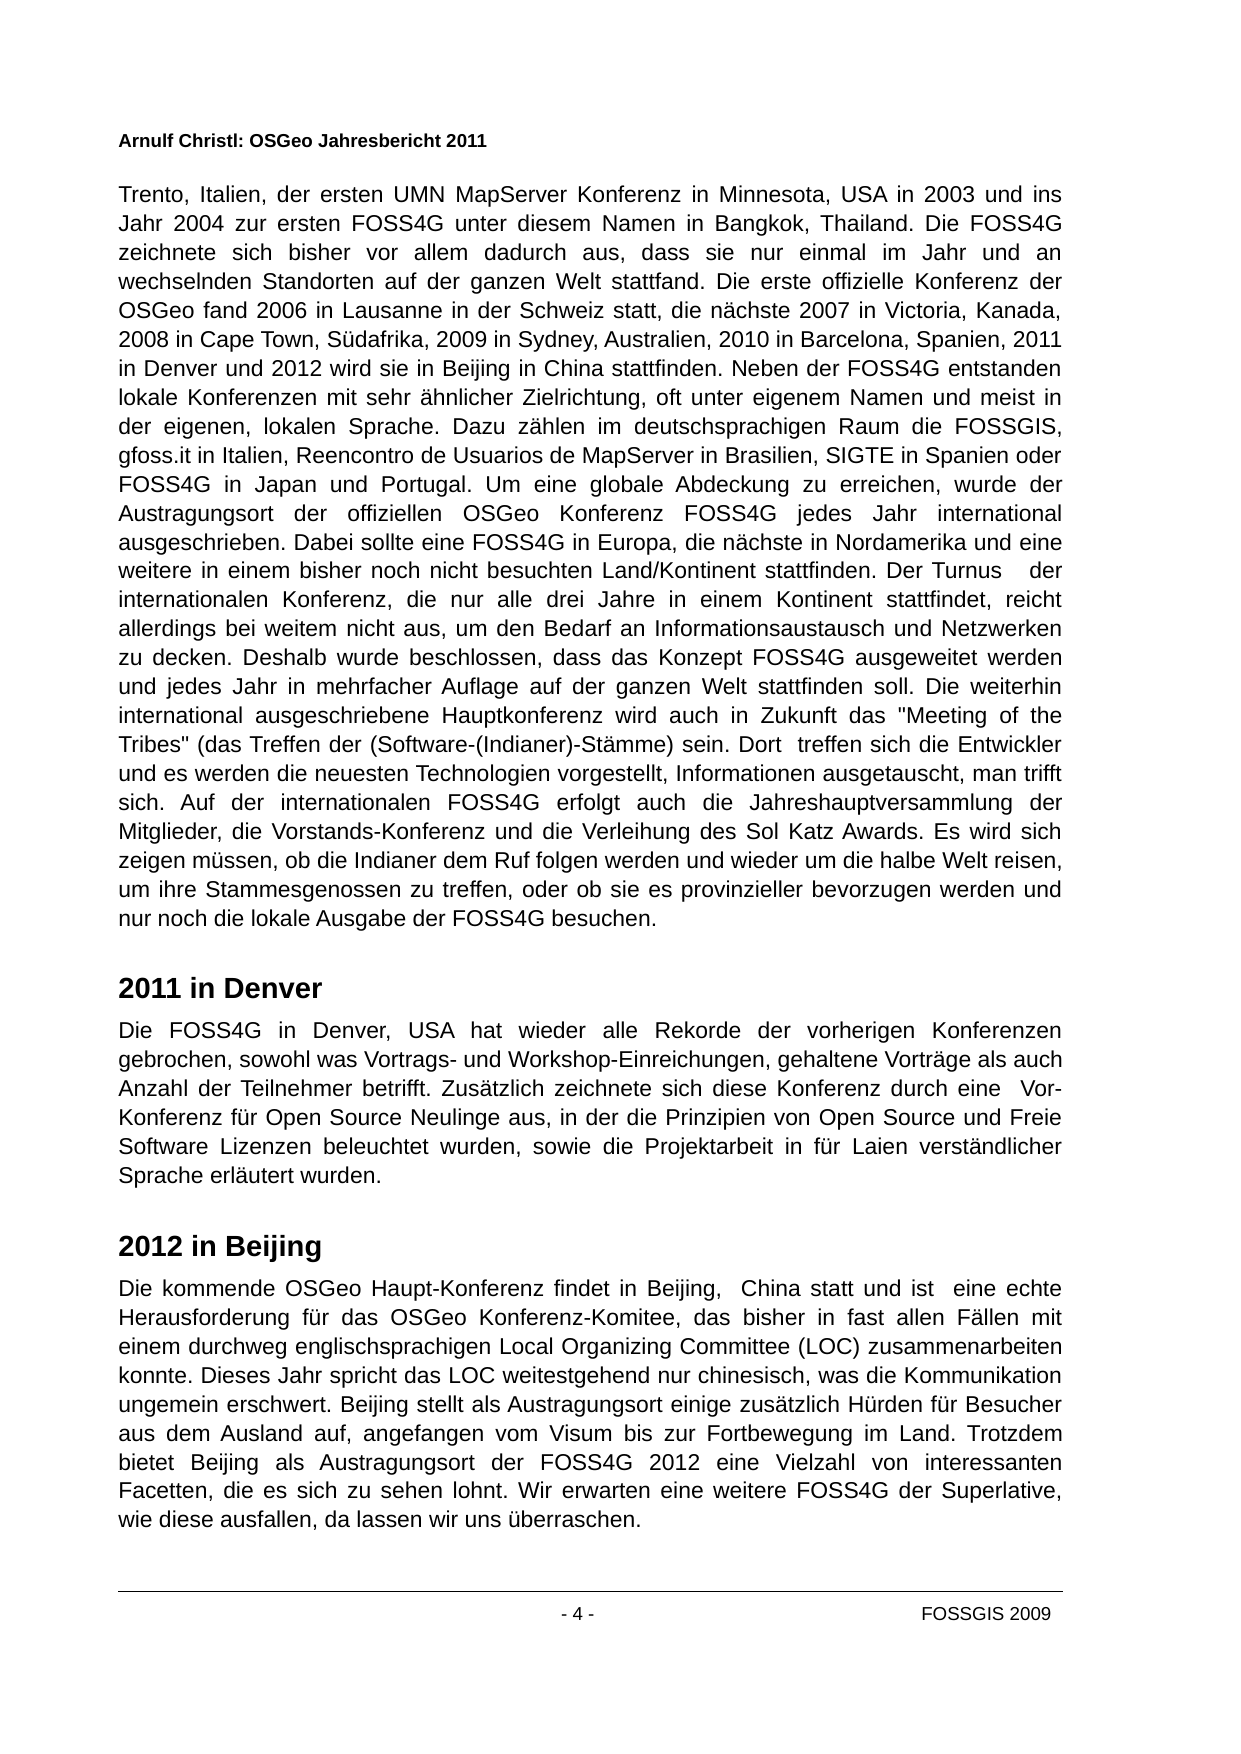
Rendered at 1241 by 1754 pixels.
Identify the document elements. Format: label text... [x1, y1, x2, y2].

subtitle 2012 in Beijing [118, 1229, 1063, 1262]
text Die FOSS4G in Denver, USA hat wieder alle Rekorde der vorherigen Konferenzen gebrochen, sowohl was Vortrags- und Workshop-Einreichungen, gehaltene Vorträge als auch Anzahl der Teilnehmer betrifft. Zusätzlich zeichnete sich diese Konferenz durch eine Vor-Konferenz für Open Source Neulinge aus, in der die Prinzipien von Open Source und Freie Software Lizenzen beleuchtet wurden, sowie die Projektarbeit in für Laien verständlicher Sprache erläutert wurden. [118, 1017, 1063, 1188]
text Trento, Italien, der ersten UMN MapServer Konferenz in Minnesota, USA in 2003 und ins Jahr 2004 zur ersten FOSS4G unter diesem Namen in Bangkok, Thailand. Die FOSS4G zeichnete sich bisher vor allem dadurch aus, dass sie nur einmal im Jahr und an wechselnden Standorten auf der ganzen Welt stattfand. Die erste offizielle Konferenz der OSGeo fand 2006 in Lausanne in der Schweiz statt, die nächste 2007 in Victoria, Kanada, 2008 in Cape Town, Südafrika, 2009 in Sydney, Australien, 2010 in Barcelona, Spanien, 2011 in Denver und 2012 wird sie in Beijing in China stattfinden. Neben der FOSS4G entstanden lokale Konferenzen mit sehr ähnlicher Zielrichtung, oft unter eigenem Namen und meist in der eigenen, lokalen Sprache. Dazu zählen im deutschsprachigen Raum die FOSSGIS, gfoss.it in Italien, Reencontro de Usuarios de MapServer in Brasilien, SIGTE in Spanien oder FOSS4G in Japan und Portugal. Um eine globale Abdeckung zu erreichen, wurde der Austragungsort der offiziellen OSGeo Konferenz FOSS4G jedes Jahr international ausgeschrieben. Dabei sollte eine FOSS4G in Europa, die nächste in Nordamerika und eine weitere in einem bisher noch nicht besuchten Land/Kontinent stattfinden. Der Turnus der internationalen Konferenz, die nur alle drei Jahre in einem Kontinent stattfindet, reicht allerdings bei weitem nicht aus, um den Bedarf an Informationsaustausch und Netzwerken zu decken. Deshalb wurde beschlossen, dass das Konzept FOSS4G ausgeweitet werden und jedes Jahr in mehrfacher Auflage auf der ganzen Welt stattfinden soll. Die weiterhin international ausgeschriebene Hauptkonferenz wird auch in Zukunft das "Meeting of the Tribes" (das Treffen der (Software-(Indianer)-Stämme) sein. Dort treffen sich die Entwickler und es werden die neuesten Technologien vorgestellt, Informationen ausgetauscht, man trifft sich. Auf der internationalen FOSS4G erfolgt auch die Jahreshauptversammlung der Mitglieder, die Vorstands-Konferenz und die Verleihung des Sol Katz Awards. Es wird sich zeigen müssen, ob die Indianer dem Ruf folgen werden und wieder um die halbe Welt reisen, um ihre Stammesgenossen zu treffen, oder ob sie es provinzieller bevorzugen werden und nur noch die lokale Ausgabe der FOSS4G besuchen. [118, 181, 1063, 931]
subtitle 2011 in Denver [118, 971, 1063, 1005]
text Die kommende OSGeo Haupt-Konferenz findet in Beijing, China statt und ist eine echte Herausforderung für das OSGeo Konferenz-Komitee, das bisher in fast allen Fällen mit einem durchweg englischsprachigen Local Organizing Committee (LOC) zusammenarbeiten konnte. Dieses Jahr spricht das LOC weitestgehend nur chinesisch, was die Kommunikation ungemein erschwert. Beijing stellt als Austragungsort einige zusätzlich Hürden für Besucher aus dem Ausland auf, angefangen vom Visum bis zur Fortbewegung im Land. Trotzdem bietet Beijing als Austragungsort der FOSS4G 2012 eine Vielzahl von interessanten Facetten, die es sich zu sehen lohnt. Wir erwarten eine weitere FOSS4G der Superlative, wie diese ausfallen, da lassen wir uns überraschen. [118, 1275, 1063, 1533]
